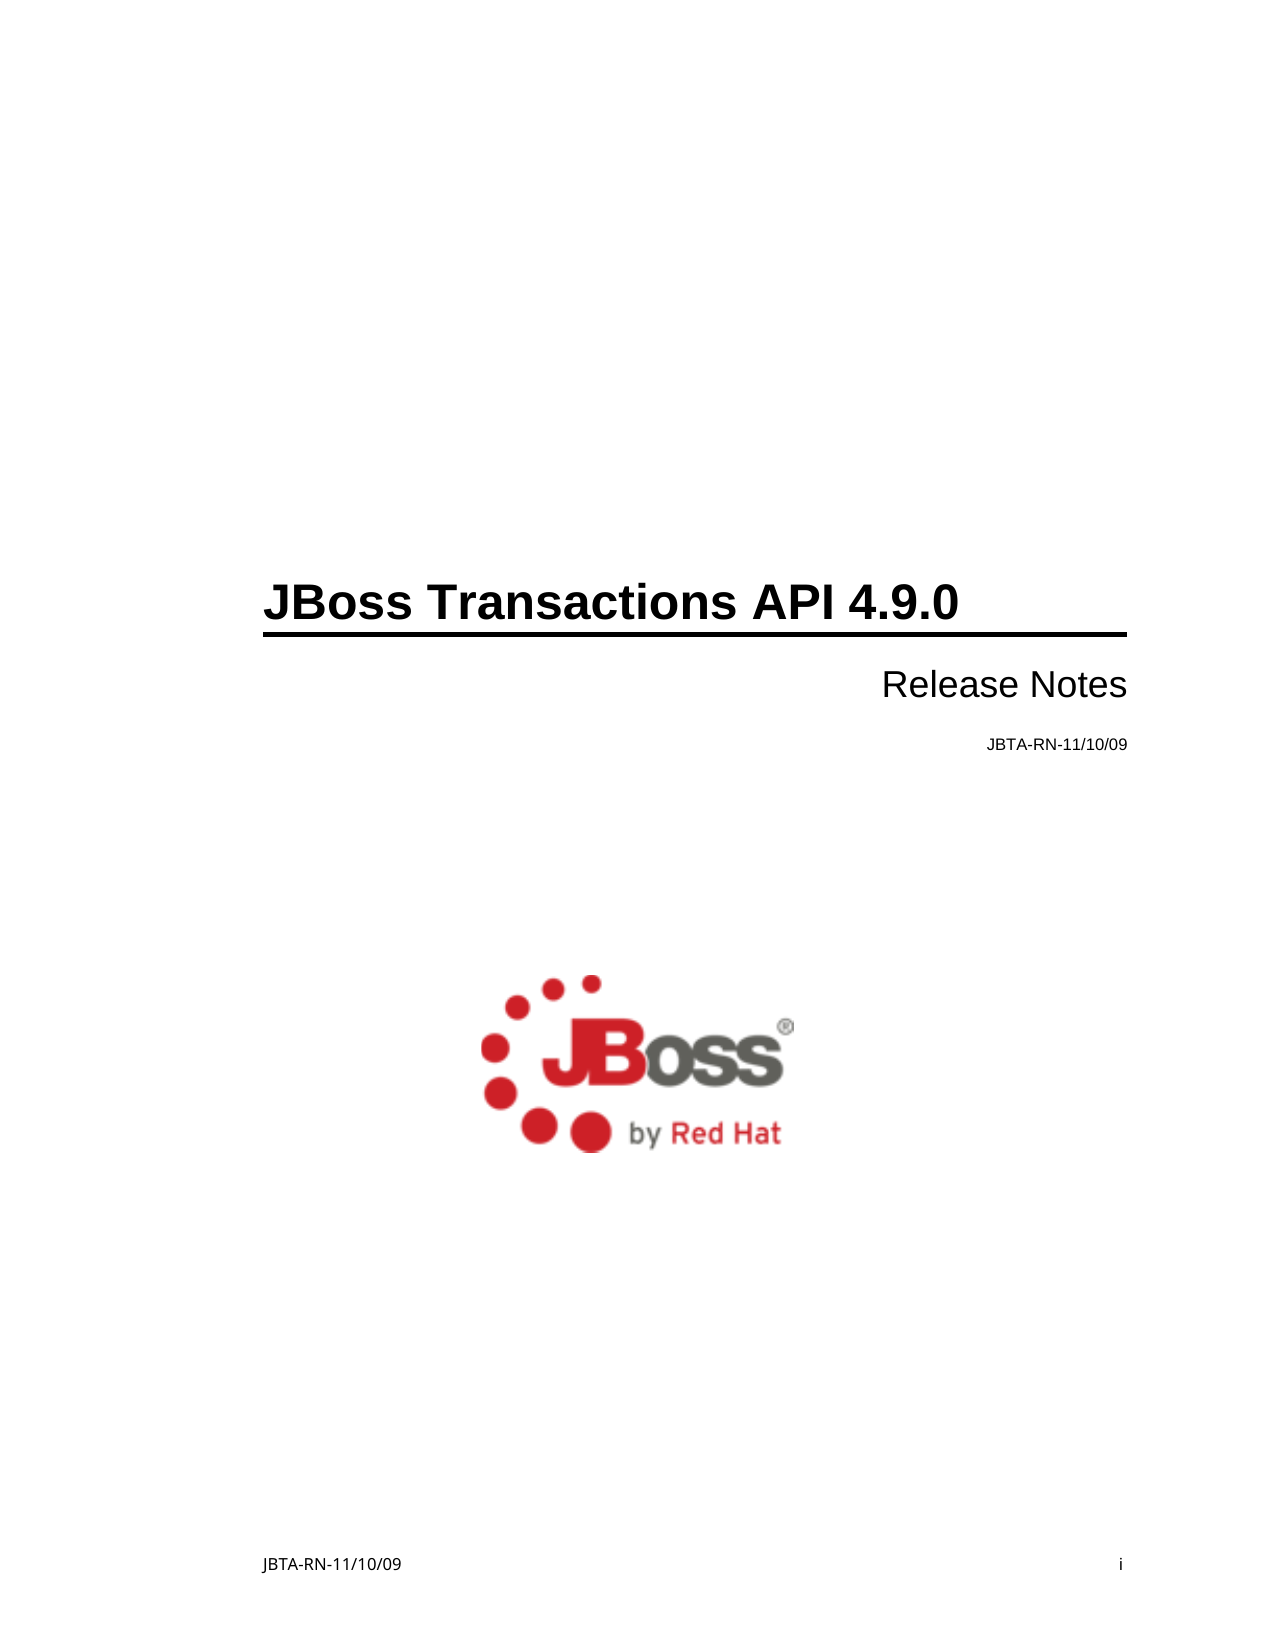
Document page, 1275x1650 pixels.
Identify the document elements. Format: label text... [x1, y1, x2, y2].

text JBTA-RN-11/10/09 [263, 735, 1127, 754]
subtitle Release Notes [263, 662, 1127, 706]
title JBoss Transactions API 4.9.0 [263, 573, 1127, 632]
picture [481, 975, 794, 1153]
